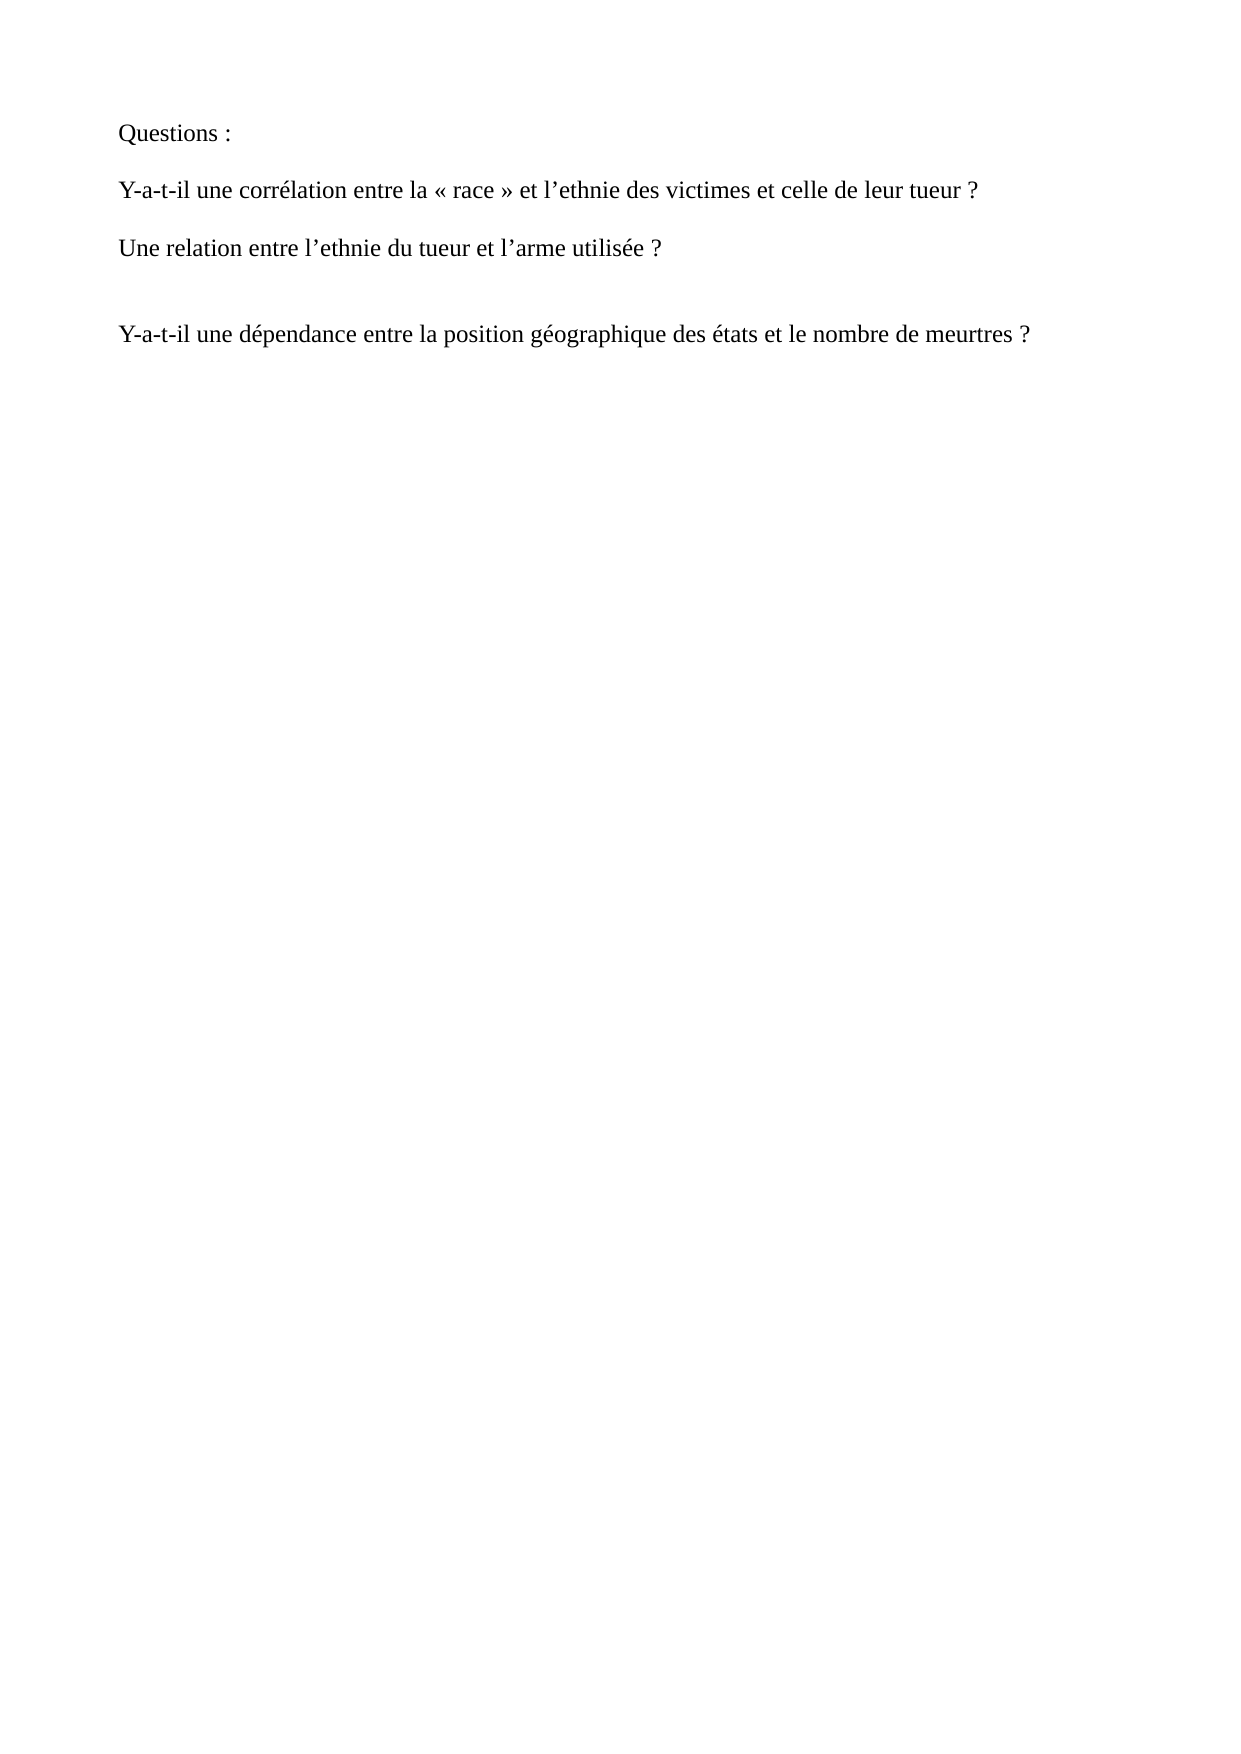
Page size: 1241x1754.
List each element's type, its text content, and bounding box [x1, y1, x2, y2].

text Une relation entre l’ethnie du tueur et l’arme utilisée ? [118, 233, 1122, 262]
text Questions : [118, 118, 1122, 147]
text Y-a-t-il une corrélation entre la « race » et l’ethnie des victimes et celle de leur tueur ? [118, 176, 1122, 204]
text Y-a-t-il une dépendance entre la position géographique des états et le nombre de meurtres ? [118, 319, 1122, 348]
